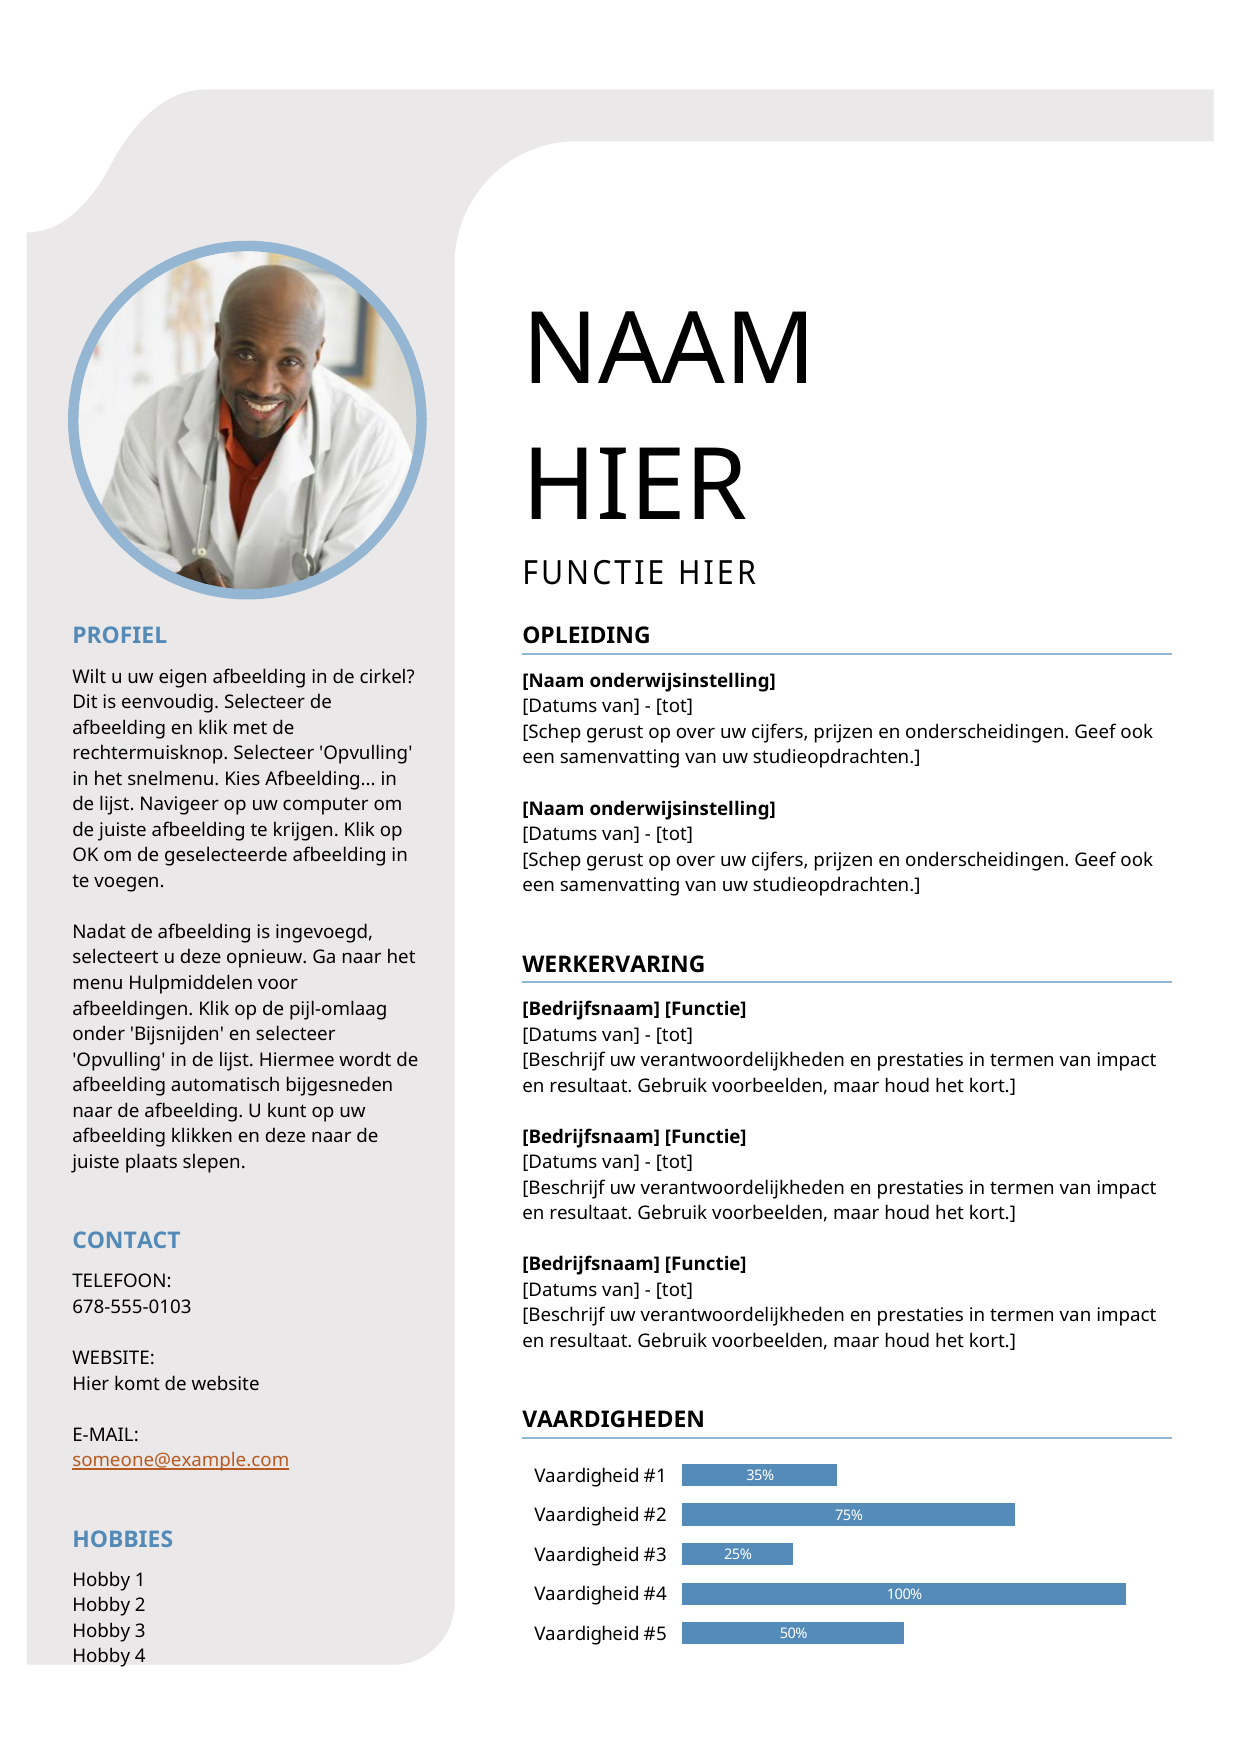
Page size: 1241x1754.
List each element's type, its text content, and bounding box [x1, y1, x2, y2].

table_header [455, 162, 510, 594]
table_header Naam Hier FUNCTIE HIER [510, 142, 1184, 594]
table_cell [435, 594, 510, 1668]
table_header [60, 135, 128, 222]
table_cell OPLEIDING [Naam onderwijsinstelling] [Datums van] - [tot] [Schep gerust op over uw cijfers, prijzen en onderscheidingen. Geef ook een samenvatting van uw studieopdrachten.] [Naam onderwijsinstelling] [Datums van] - [tot] [Schep gerust op over uw cijfers, prijzen en onderscheidingen. Geef ook een samenvatting van uw studieopdrachten.] WERKERVARING [Bedrijfsnaam] [Functie] [Datums van] - [tot] [Beschrijf uw verantwoordelijkheden en prestaties in termen van impact en resultaat. Gebruik voorbeelden, maar houd het kort.] [Bedrijfsnaam] [Functie] [Datums van] - [tot] [Beschrijf uw verantwoordelijkheden en prestaties in termen van impact en resultaat. Gebruik voorbeelden, maar houd het kort.] [Bedrijfsnaam] [Functie] [Datums van] - [tot] [Beschrijf uw verantwoordelijkheden en prestaties in termen van impact en resultaat. Gebruik voorbeelden, maar houd het kort.] VAARDIGHEDEN [510, 594, 1184, 1668]
